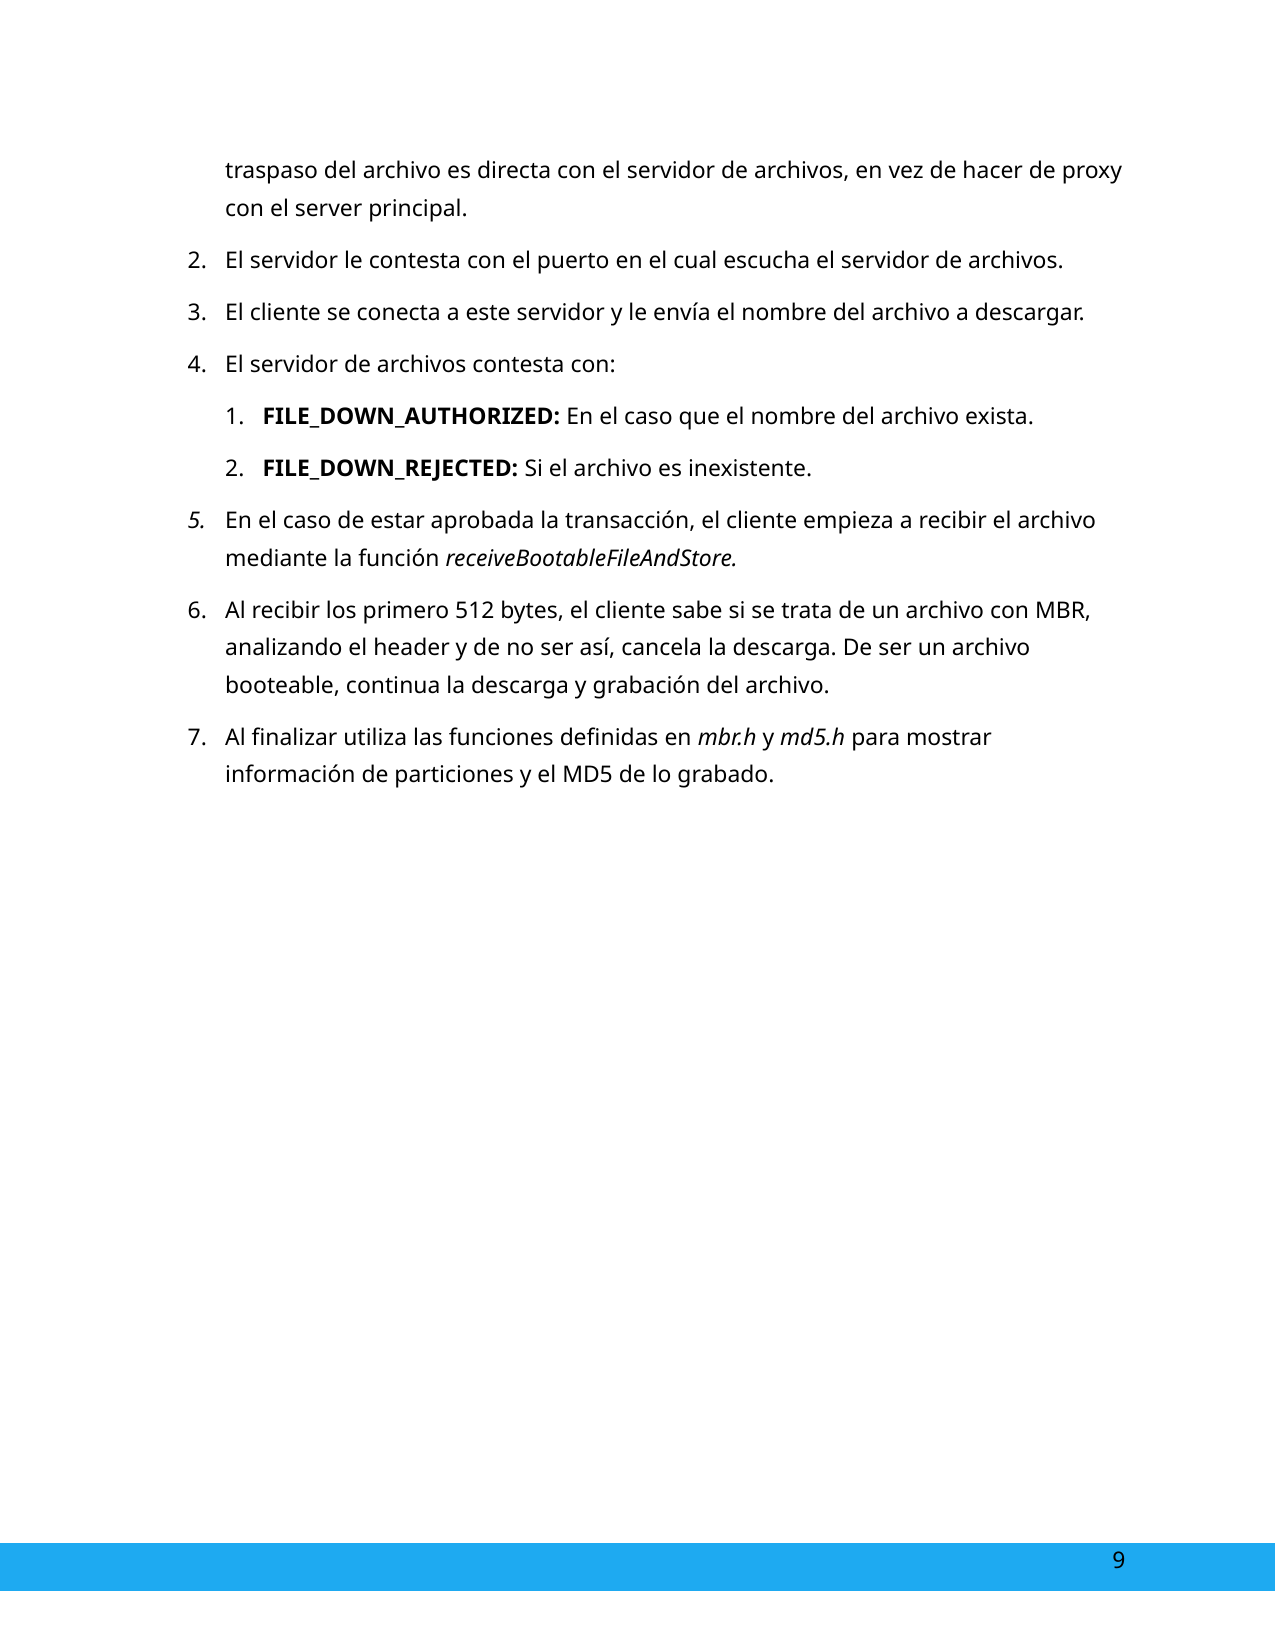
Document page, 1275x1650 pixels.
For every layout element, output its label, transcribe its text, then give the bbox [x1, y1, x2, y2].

list FILE_DOWN_REJECTED: Si el archivo es inexistente. [225, 452, 1125, 483]
list Al finalizar utiliza las funciones definidas en mbr.h y md5.h para mostrar información de particiones y el MD5 de lo grabado. [187, 721, 1125, 790]
list FILE_DOWN_AUTHORIZED: En el caso que el nombre del archivo exista. [225, 400, 1125, 431]
list En el caso de estar aprobada la transacción, el cliente empieza a recibir el archivo mediante la función receiveBootableFileAndStore. [187, 504, 1125, 573]
list Al recibir los primero 512 bytes, el cliente sabe si se trata de un archivo con MBR, analizando el header y de no ser así, cancela la descarga. De ser un archivo booteable, continua la descarga y grabación del archivo. [187, 594, 1125, 700]
list El servidor de archivos contesta con: [187, 348, 1125, 379]
list El servidor le contesta con el puerto en el cual escucha el servidor de archivos. [187, 244, 1125, 275]
list El cliente se conecta a este servidor y le envía el nombre del archivo a descargar. [187, 296, 1125, 327]
picture [0, 1543, 1275, 1591]
list traspaso del archivo es directa con el servidor de archivos, en vez de hacer de proxy con el server principal. [187, 154, 1125, 223]
